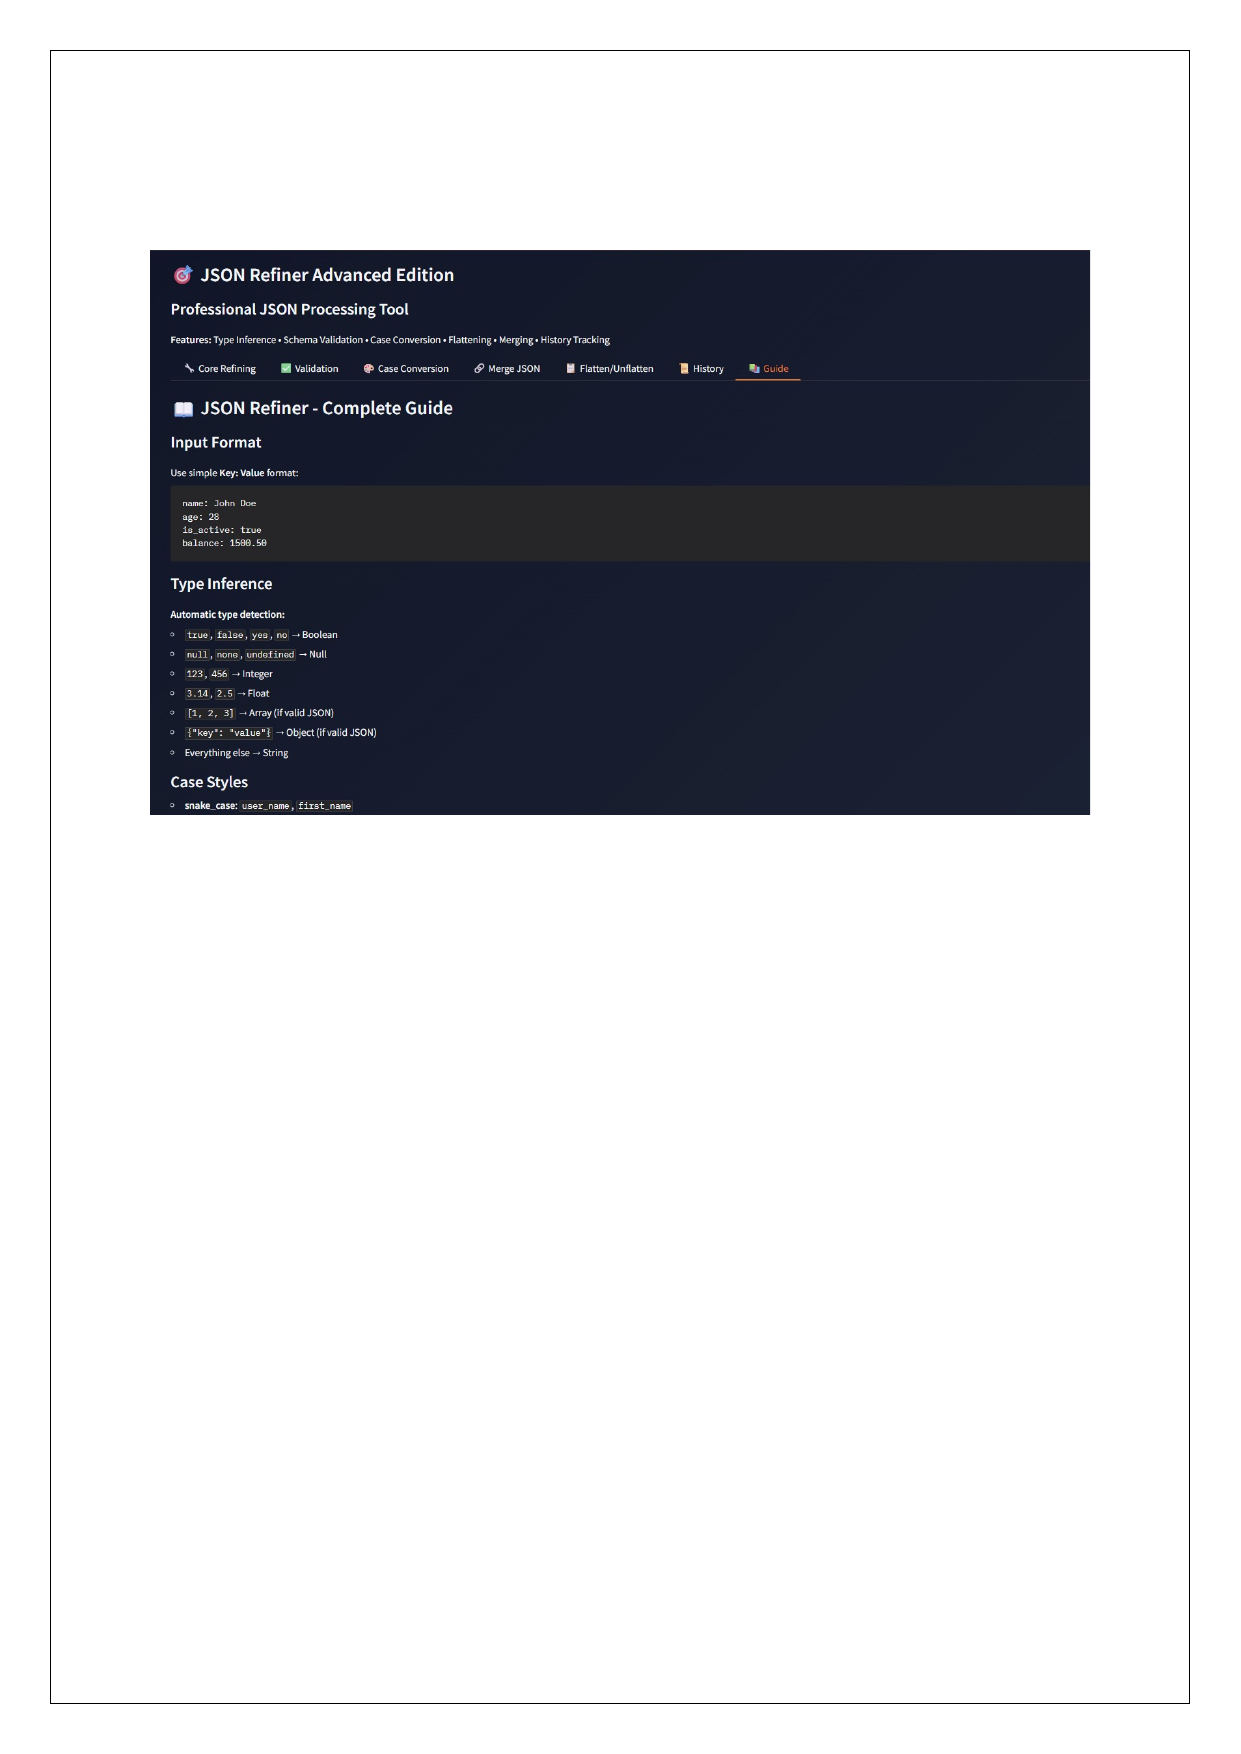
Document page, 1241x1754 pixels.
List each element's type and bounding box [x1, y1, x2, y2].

picture [150, 250, 1091, 815]
